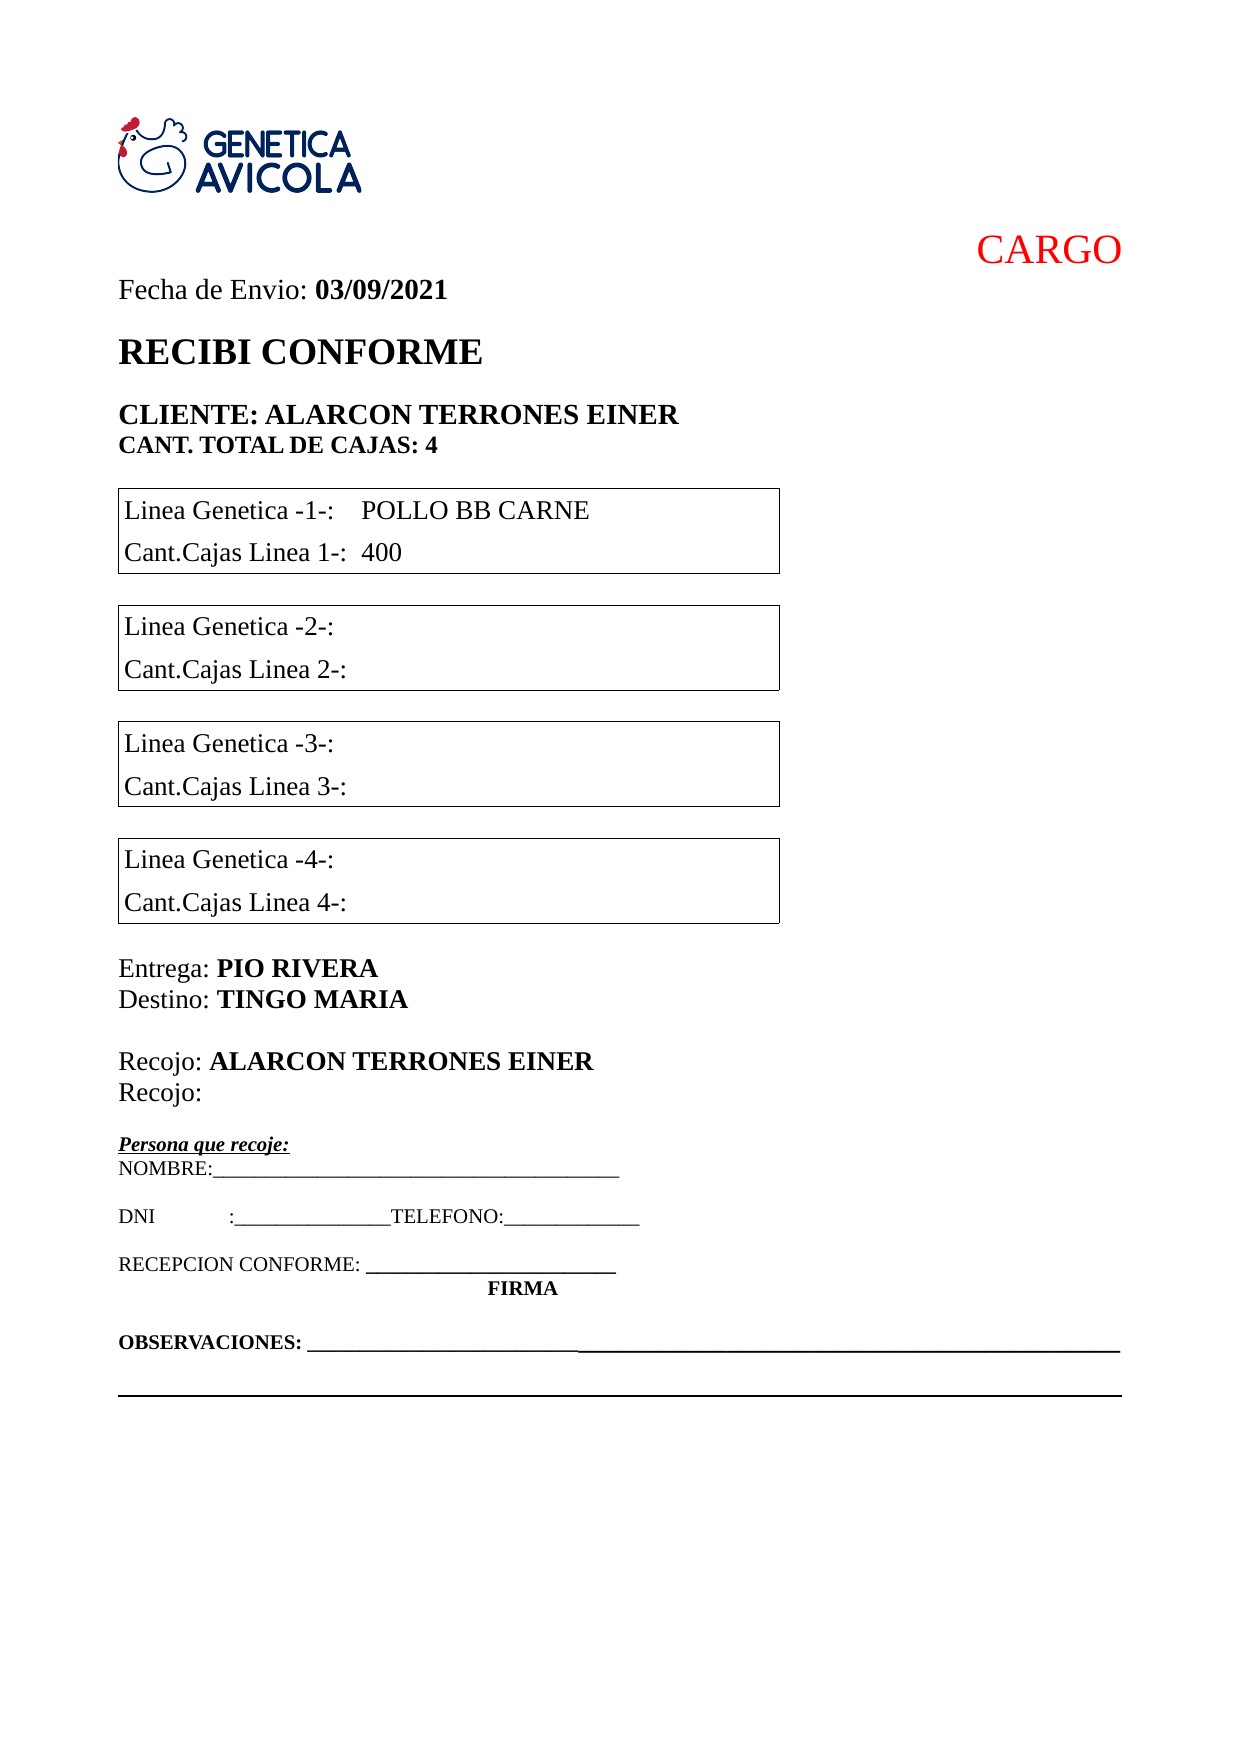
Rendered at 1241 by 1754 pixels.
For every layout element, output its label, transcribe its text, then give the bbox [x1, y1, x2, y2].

table_cell Linea Genetica -2-: [119, 606, 356, 647]
table_cell [356, 807, 779, 838]
text NOMBRE:_______________________________________ [118, 1156, 1122, 1180]
text Recojo: ALARCON TERRONES EINER [118, 1045, 1122, 1076]
table_cell [356, 722, 779, 764]
table_cell [118, 691, 356, 721]
table_cell Cant.Cajas Linea 4-: [119, 880, 356, 923]
text OBSERVACIONES: __________________________________________________________________ [118, 1324, 1122, 1355]
text RECIBI CONFORME [118, 330, 1122, 373]
table_cell Cant.Cajas Linea 2-: [119, 647, 356, 690]
table_cell Linea Genetica -3-: [119, 722, 356, 764]
table_cell [356, 691, 779, 721]
text Recojo: [118, 1076, 1122, 1108]
table_cell [356, 764, 779, 806]
text Fecha de Envio: 03/09/2021 [118, 272, 1122, 306]
table_cell [356, 647, 779, 690]
text Entrega: PIO RIVERA [118, 952, 1122, 983]
table_cell [356, 606, 779, 647]
table_cell Cant.Cajas Linea 3-: [119, 764, 356, 806]
table_cell 400 [356, 531, 779, 573]
text DNI :_______________TELEFONO:_____________ [118, 1204, 1122, 1228]
text FIRMA [118, 1276, 1122, 1300]
table_cell [356, 574, 779, 604]
text Destino: TINGO MARIA [118, 983, 1122, 1014]
table_cell Cant.Cajas Linea 1-: [119, 531, 356, 573]
text CARGO [118, 224, 1122, 272]
text Persona que recoje: [118, 1132, 1122, 1156]
text CANT. TOTAL DE CAJAS: 4 [118, 431, 1122, 459]
text RECEPCION CONFORME: ________________________ [118, 1252, 1122, 1276]
table_cell [118, 807, 356, 838]
table_header POLLO BB CARNE [356, 489, 779, 531]
table_header Linea Genetica -1-: [119, 489, 356, 531]
table_cell [118, 574, 356, 604]
table_cell [356, 880, 779, 923]
text CLIENTE: ALARCON TERRONES EINER [118, 397, 1122, 431]
picture [117, 117, 362, 193]
table_cell Linea Genetica -4-: [119, 839, 356, 880]
table_cell [356, 839, 779, 880]
